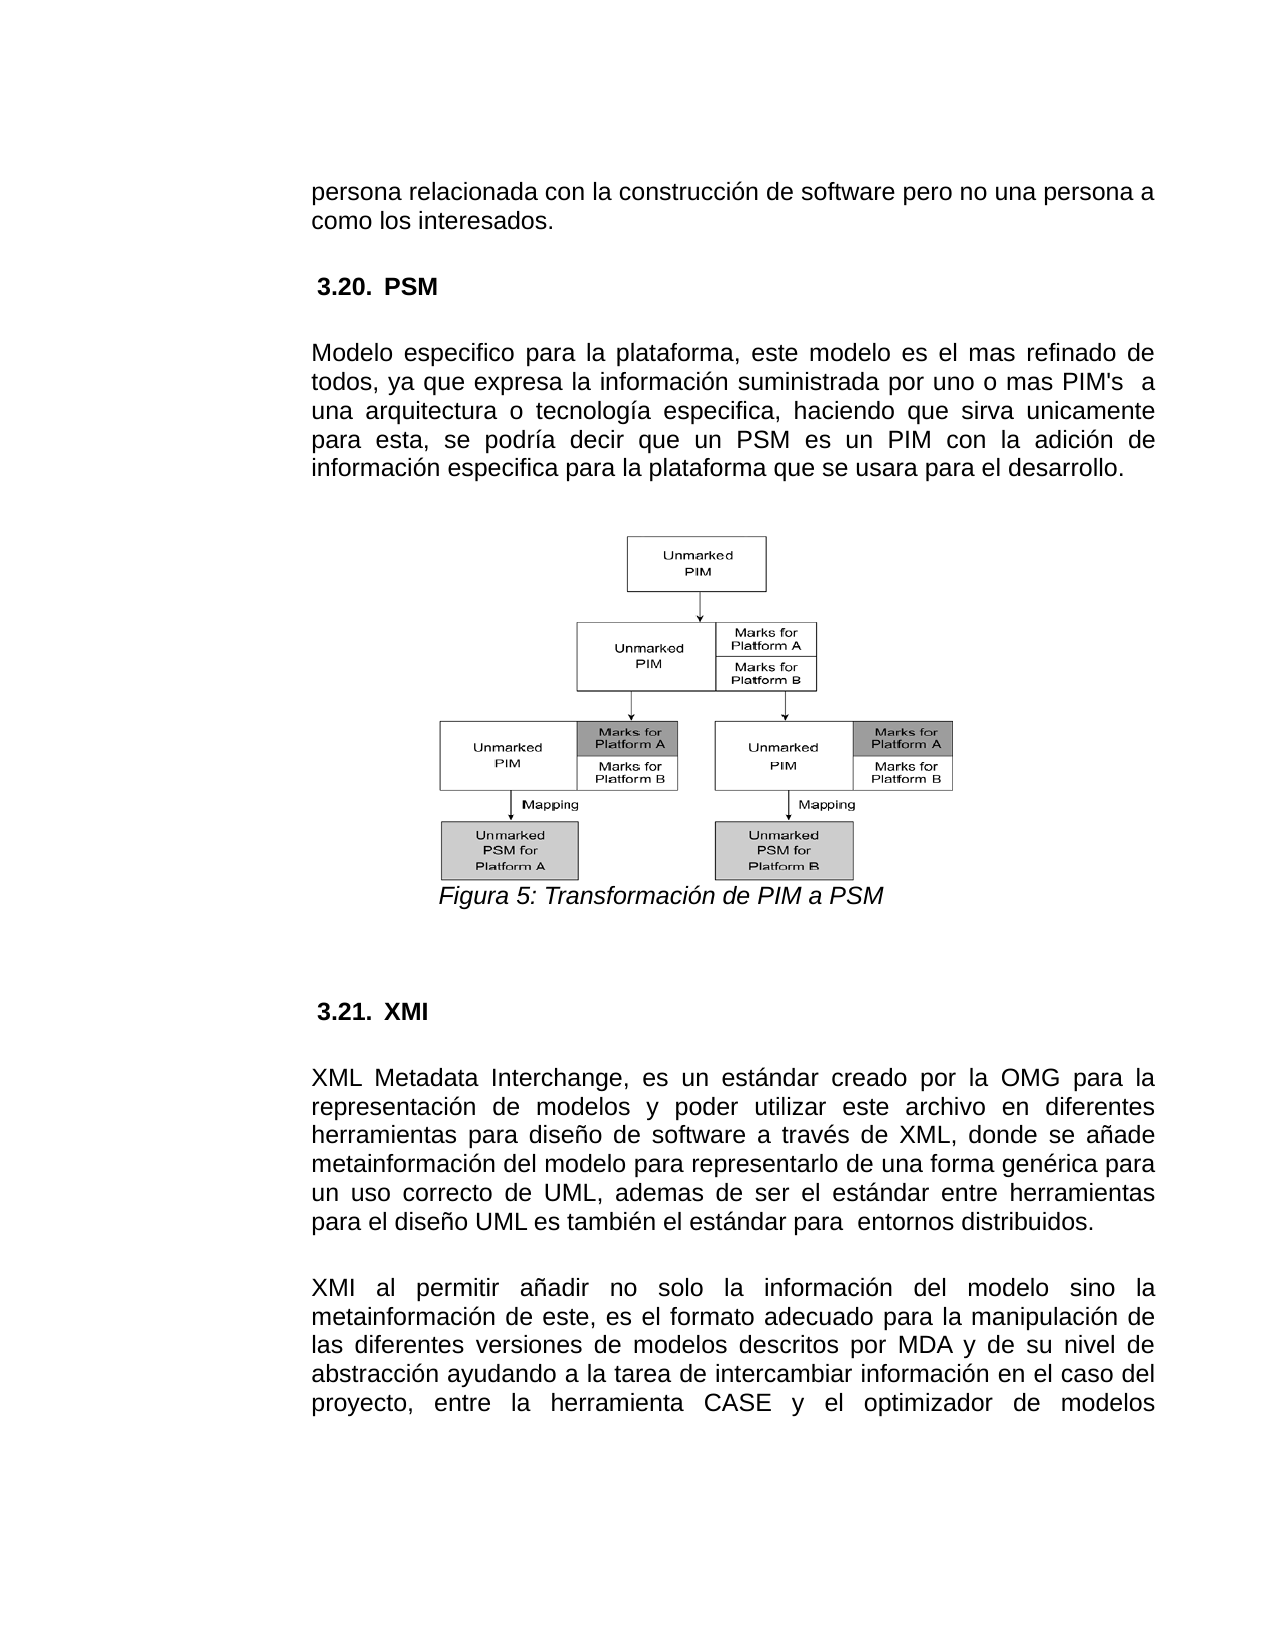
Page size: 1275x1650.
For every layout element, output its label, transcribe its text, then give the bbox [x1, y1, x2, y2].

list PSM [310, 272, 1157, 301]
picture [438, 532, 956, 881]
list persona relacionada con la construcción de software pero no una persona a como los interesados. [310, 177, 1157, 235]
list XMI al permitir añadir no solo la información del modelo sino la metainformación de este, es el formato adecuado para la manipulación de las diferentes versiones de modelos descritos por MDA y de su nivel de abstracción ayudando a la tarea de intercambiar información en el caso del proyecto, entre la herramienta CASE y el optimizador de modelos [310, 1273, 1157, 1417]
list XMI [310, 997, 1157, 1026]
list Modelo especifico para la plataforma, este modelo es el mas refinado de todos, ya que expresa la información suministrada por uno o mas PIM's a una arquitectura o tecnología especifica, haciendo que sirva unicamente para esta, se podría decir que un PSM es un PIM con la adición de información especifica para la plataforma que se usara para el desarrollo. [310, 338, 1157, 482]
list Figura 5: Transformación de PIM a PSM [438, 881, 955, 910]
list XML Metadata Interchange, es un estándar creado por la OMG para la representación de modelos y poder utilizar este archivo en diferentes herramientas para diseño de software a través de XML, donde se añade metainformación del modelo para representarlo de una forma genérica para un uso correcto de UML, ademas de ser el estándar entre herramientas para el diseño UML es también el estándar para entornos distribuidos. [310, 1063, 1157, 1236]
